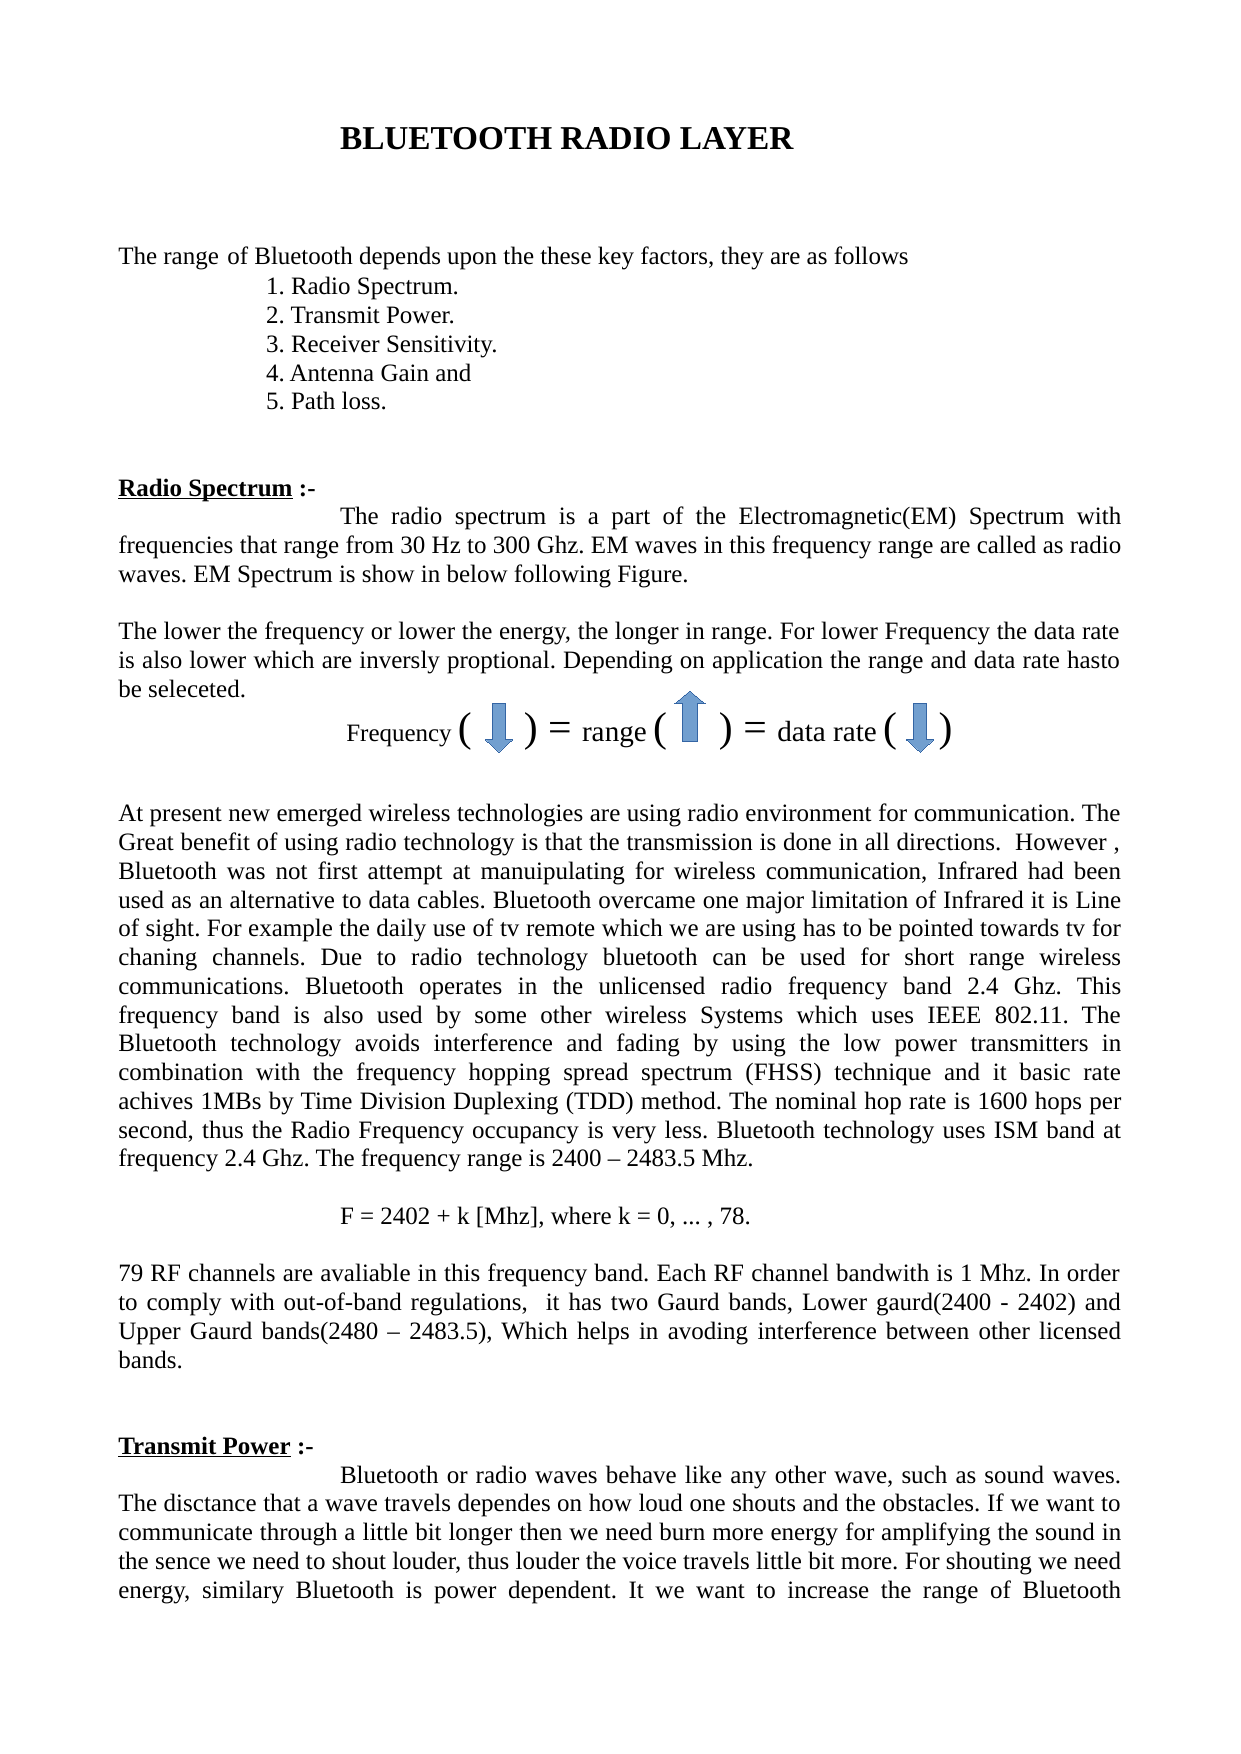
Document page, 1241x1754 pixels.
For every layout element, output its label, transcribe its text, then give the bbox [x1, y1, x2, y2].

text Frequency ( [118, 703, 496, 751]
text 79 RF channels are avaliable in this frequency band. Each RF channel bandwith is 1 Mhz. In order to comply with out-of-band regulations, it has two Gaurd bands, Lower gaurd(2400 - 2402) and Upper Gaurd bands(2480 – 2483.5), Which helps in avoding interference between other licensed bands. [118, 1258, 1122, 1373]
text The lower the frequency or lower the energy, the longer in range. For lower Frequency the data rate is also lower which are inversly proptional. Depending on application the range and data rate hasto be seleceted. [118, 616, 1122, 703]
text 3. Receiver Sensitivity. [118, 329, 1122, 358]
text 5. Path loss. [118, 386, 1122, 415]
text Bluetooth or radio waves behave like any other wave, such as sound waves. The disctance that a wave travels dependes on how loud one shouts and the obstacles. If we want to communicate through a little bit longer then we need burn more energy for amplifying the sound in the sence we need to shout louder, thus louder the voice travels little bit more. For shouting we need energy, similary Bluetooth is power dependent. It we want to increase the range of Bluetooth [118, 1460, 1122, 1603]
text 1. Radio Spectrum. [118, 271, 1122, 300]
text 2. Transmit Power. [118, 300, 1122, 329]
text The radio spectrum is a part of the Electromagnetic(EM) Spectrum with frequencies that range from 30 Hz to 300 Ghz. EM waves in this frequency range are called as radio waves. EM Spectrum is show in below following Figure. [118, 501, 1122, 588]
text Transmit Power :- [118, 1431, 1122, 1460]
text Radio Spectrum :- [118, 473, 1122, 501]
text ) = range ( ) = data rate ( [502, 703, 917, 751]
text BLUETOOTH RADIO LAYER [118, 118, 1122, 156]
text 4. Antenna Gain and [118, 358, 1122, 386]
text ) [923, 703, 1122, 751]
text At present new emerged wireless technologies are using radio environment for communication. The Great benefit of using radio technology is that the transmission is done in all directions. However , Bluetooth was not first attempt at manuipulating for wireless communication, Infrared had been used as an alternative to data cables. Bluetooth overcame one major limitation of Infrared it is Line of sight. For example the daily use of tv remote which we are using has to be pointed towards tv for chaning channels. Due to radio technology bluetooth can be used for short range wireless communications. Bluetooth operates in the unlicensed radio frequency band 2.4 Ghz. This frequency band is also used by some other wireless Systems which uses IEEE 802.11. The Bluetooth technology avoids interference and fading by using the low power transmitters in combination with the frequency hopping spread spectrum (FHSS) technique and it basic rate achives 1MBs by Time Division Duplexing (TDD) method. The nominal hop rate is 1600 hops per second, thus the Radio Frequency occupancy is very less. Bluetooth technology uses ISM band at frequency 2.4 Ghz. The frequency range is 2400 – 2483.5 Mhz. [118, 798, 1122, 1172]
text F = 2402 + k [Mhz], where k = 0, ... , 78. [118, 1201, 1122, 1230]
text The range of Bluetooth depends upon the these key factors, they are as follows [118, 233, 1122, 271]
